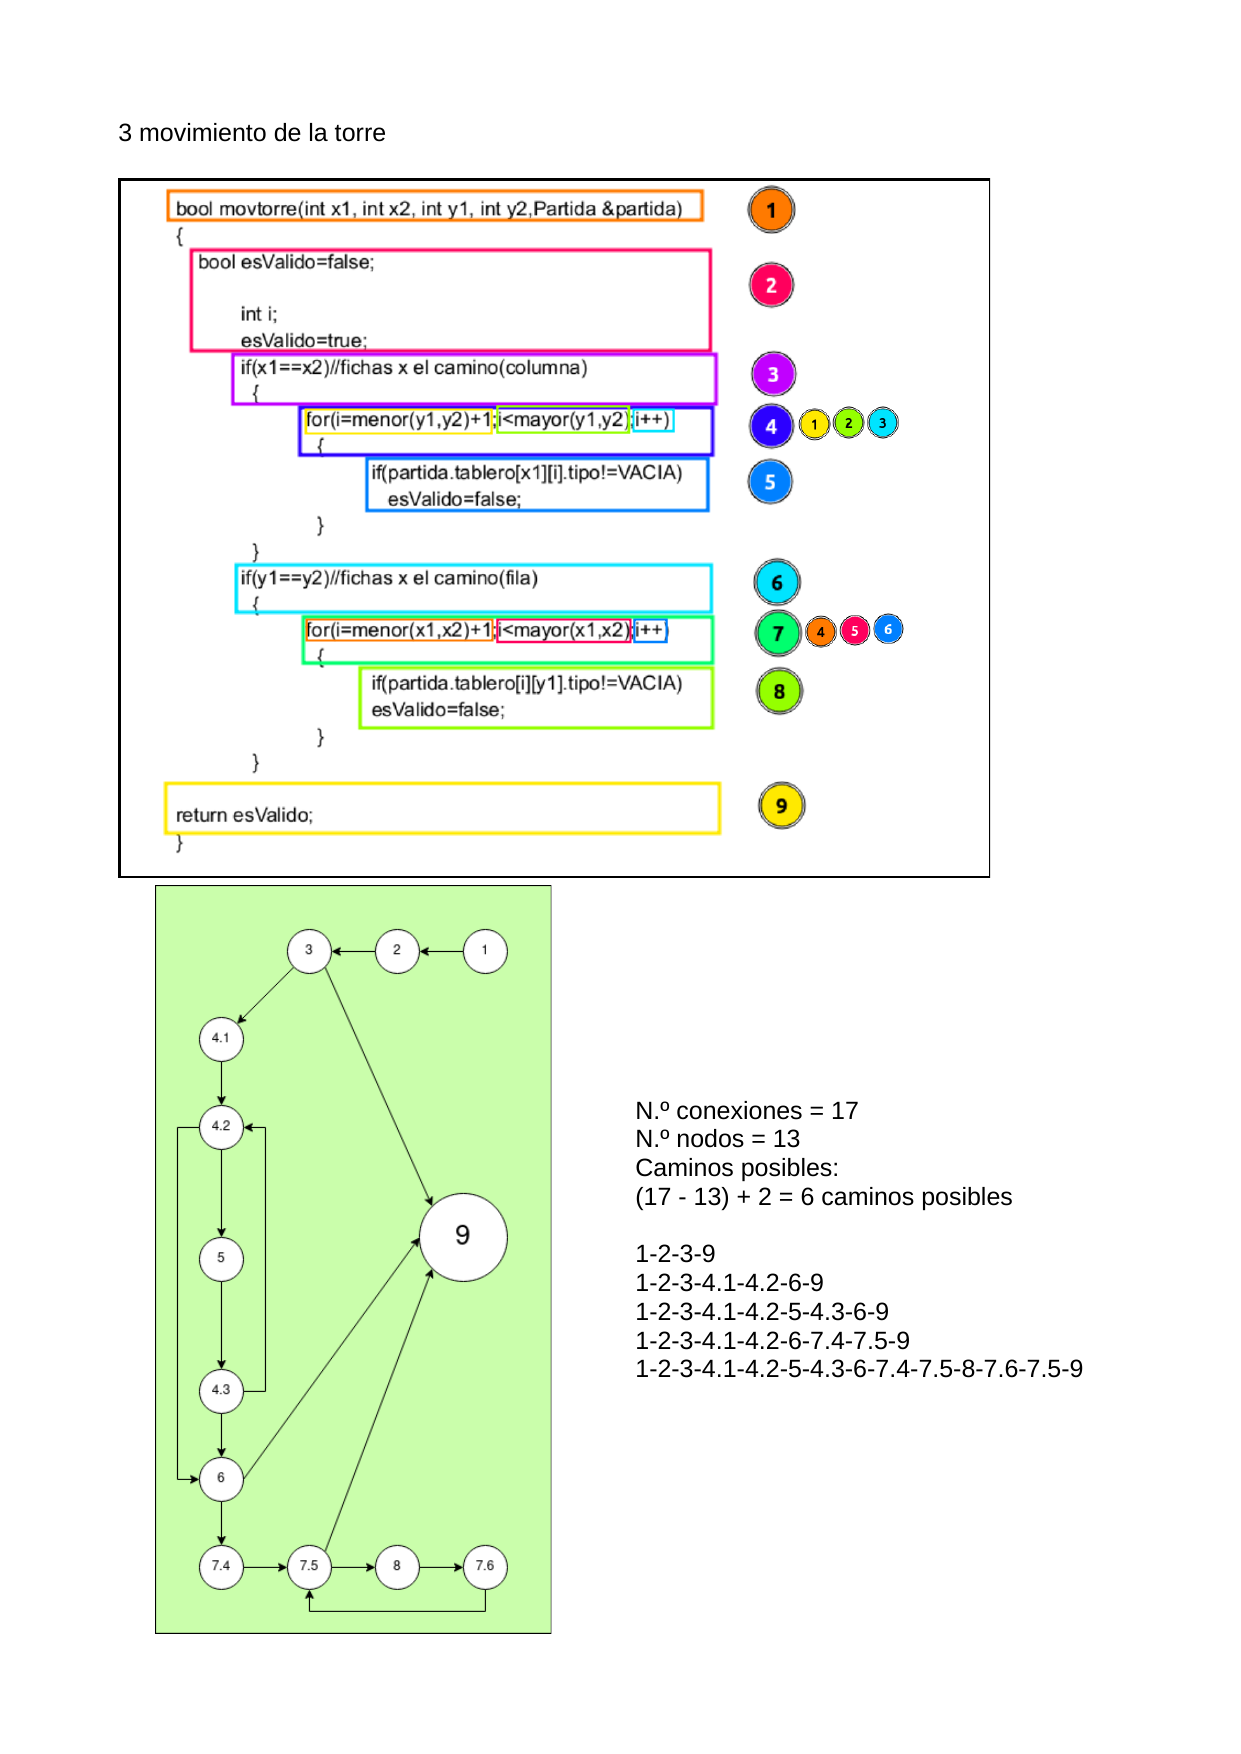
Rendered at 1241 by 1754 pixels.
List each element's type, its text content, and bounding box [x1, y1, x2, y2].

text [118, 1182, 155, 1211]
text Caminos posibles: [552, 1153, 1122, 1182]
text [118, 1124, 155, 1153]
text [118, 1297, 155, 1326]
text 1-2-3-4.1-4.2-6-7.4-7.5-9 [552, 1326, 1122, 1354]
picture [118, 178, 991, 878]
text 1-2-3-4.1-4.2-5-4.3-6-9 [552, 1297, 1122, 1326]
text [118, 1239, 155, 1268]
text N.º conexiones = 17 [552, 1096, 1122, 1124]
text [118, 1326, 155, 1354]
text 1-2-3-9 [552, 1239, 1122, 1268]
text [118, 1354, 155, 1383]
text 1-2-3-4.1-4.2-6-9 [552, 1268, 1122, 1297]
text 3 movimiento de la torre [118, 118, 1122, 147]
text [118, 1268, 155, 1297]
text [118, 1153, 155, 1182]
picture [155, 885, 552, 1634]
text 1-2-3-4.1-4.2-5-4.3-6-7.4-7.5-8-7.6-7.5-9 [552, 1354, 1122, 1383]
text [118, 1096, 155, 1124]
text (17 - 13) + 2 = 6 caminos posibles [552, 1182, 1122, 1211]
text N.º nodos = 13 [552, 1124, 1122, 1153]
